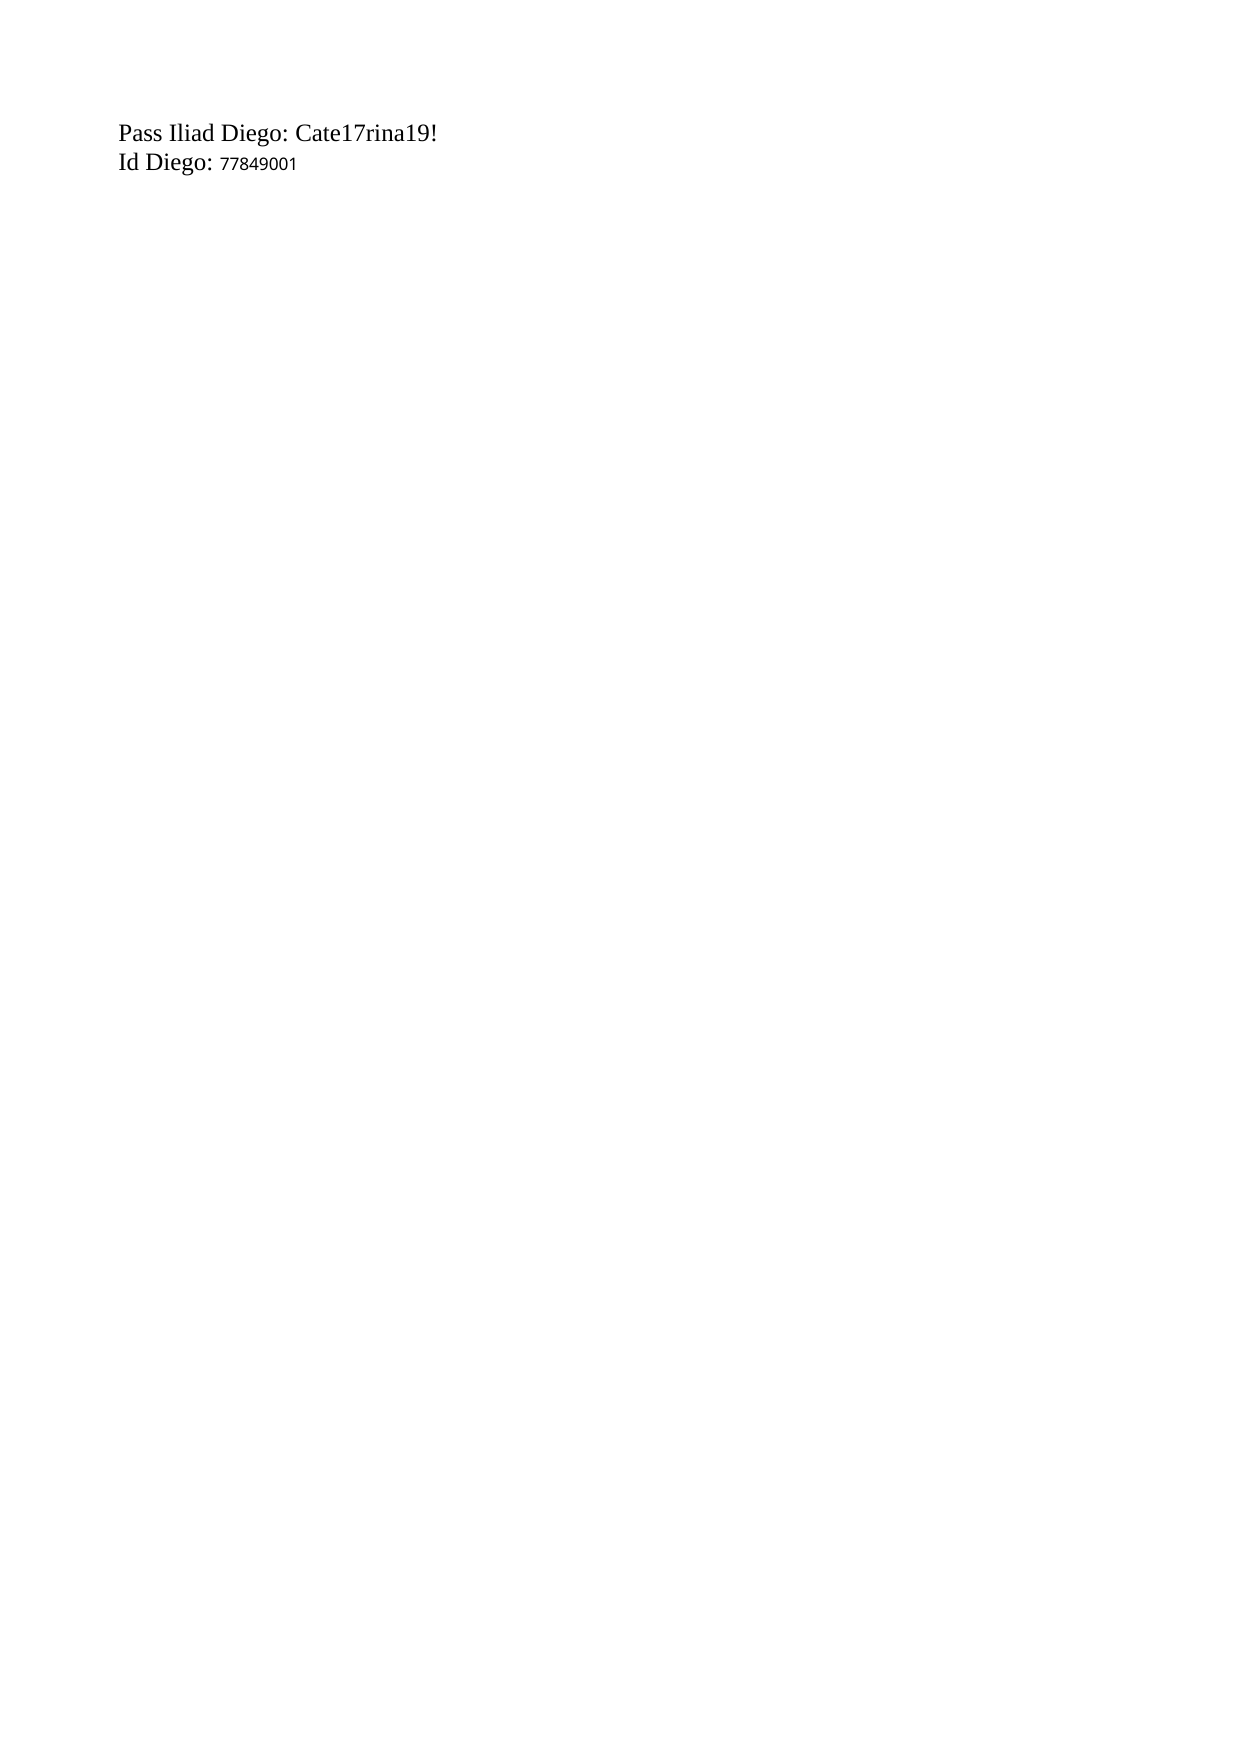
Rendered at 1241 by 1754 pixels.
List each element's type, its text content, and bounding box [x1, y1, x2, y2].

text Pass Iliad Diego: Cate17rina19! [118, 118, 1122, 147]
text Id Diego: 77849001 [118, 147, 1122, 176]
